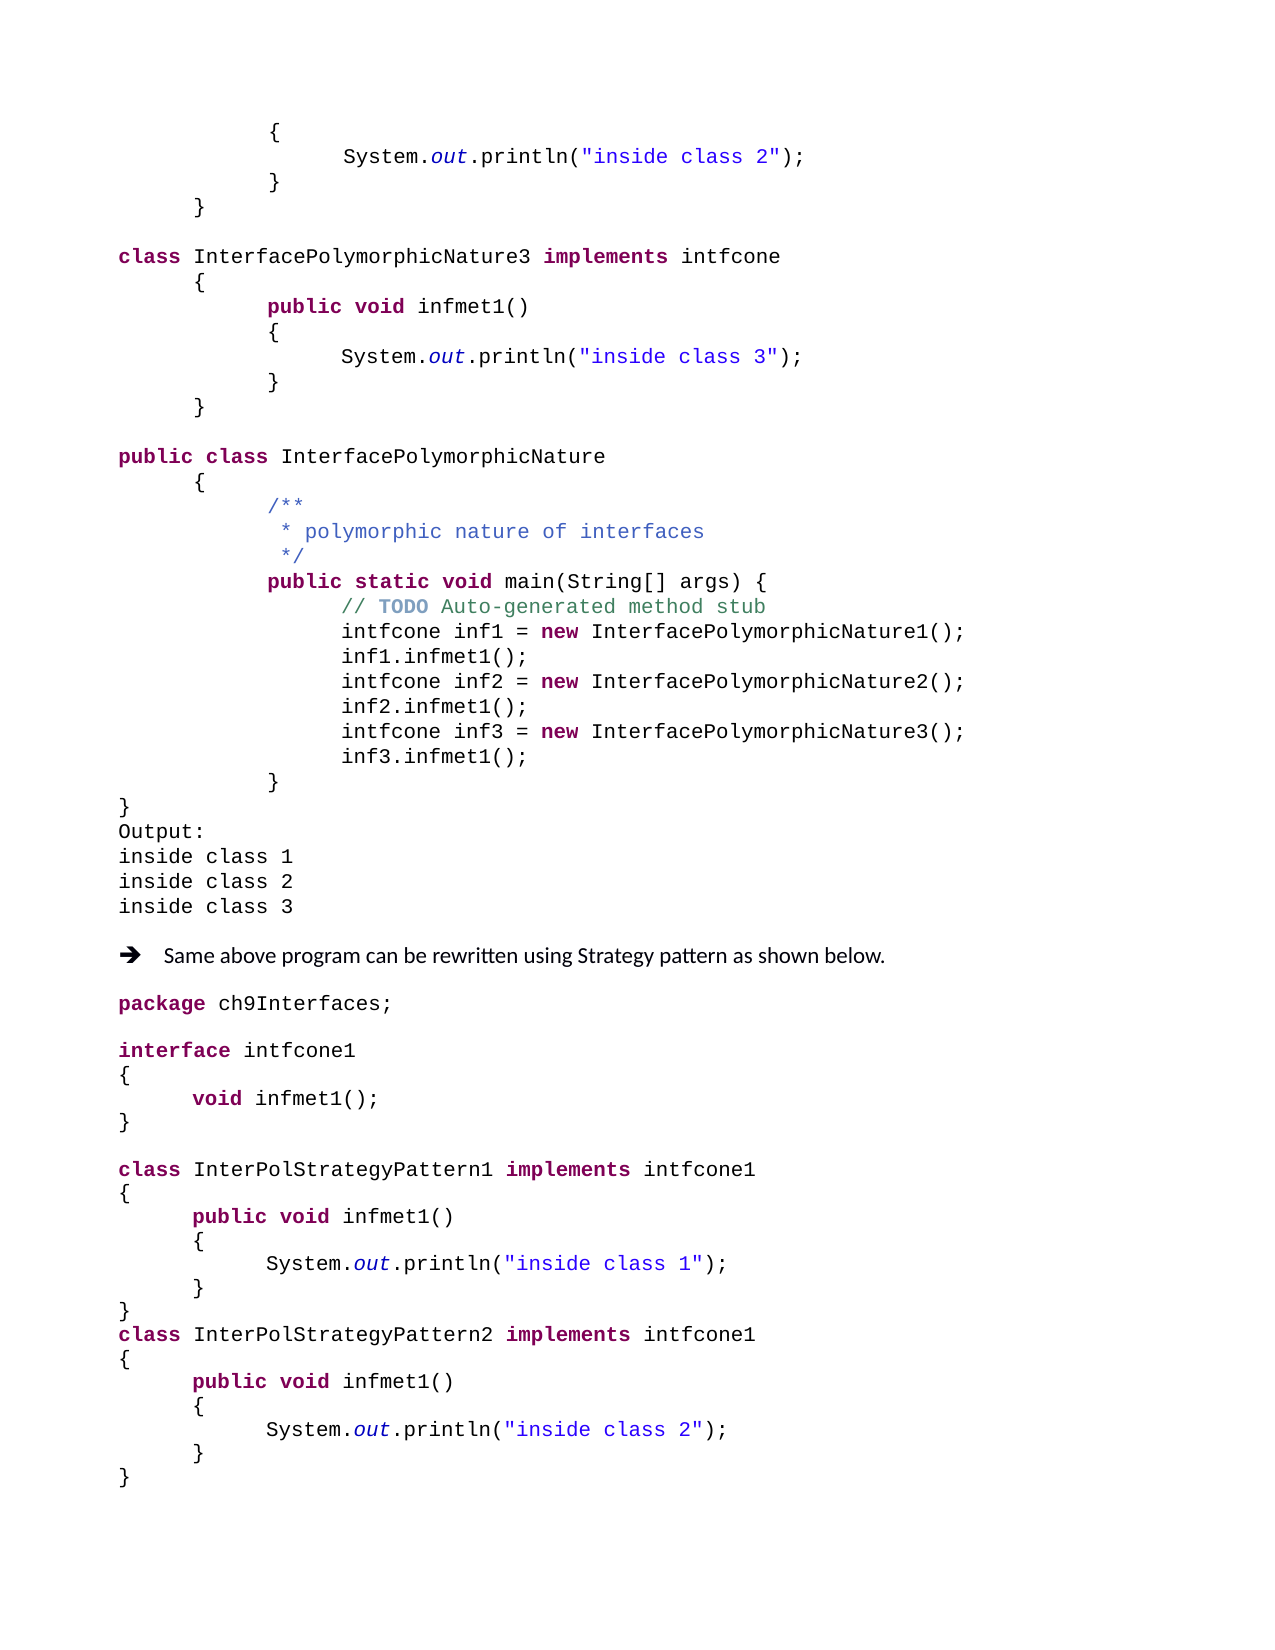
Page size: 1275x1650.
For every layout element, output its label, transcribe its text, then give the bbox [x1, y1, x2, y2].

text inf3.infmet1(); [193, 743, 1157, 768]
text System.out.println("inside class 1"); [118, 1253, 1157, 1277]
text class InterfacePolymorphicNature3 implements intfcone [118, 243, 1157, 268]
text Output: [118, 818, 1157, 843]
text System.out.println("inside class 2"); [118, 1419, 1157, 1442]
text interface intfcone1 [118, 1040, 1157, 1064]
text void infmet1(); [118, 1088, 1157, 1111]
text intfcone inf1 = new InterfacePolymorphicNature1(); [193, 618, 1157, 643]
text intfcone inf2 = new InterfacePolymorphicNature2(); [193, 668, 1157, 693]
text inside class 3 [118, 893, 1157, 918]
text } [193, 168, 1157, 193]
text public static void main(String[] args) { [193, 568, 1157, 593]
text } [193, 393, 1157, 418]
text { [118, 1229, 1157, 1253]
text { [193, 318, 1157, 343]
text } [193, 193, 1157, 218]
text { [193, 268, 1157, 293]
text public void infmet1() [193, 293, 1157, 318]
text { [118, 1348, 1157, 1371]
text } [118, 1111, 1157, 1135]
text System.out.println("inside class 3"); [193, 343, 1157, 368]
text { [118, 1182, 1157, 1206]
text { [118, 1395, 1157, 1419]
list Same above program can be rewritten using Strategy pattern as shown below. [118, 943, 1157, 968]
text inside class 2 [118, 868, 1157, 893]
text } [118, 1442, 1157, 1466]
text } [193, 768, 1157, 793]
text * polymorphic nature of interfaces [193, 518, 1157, 543]
text intfcone inf3 = new InterfacePolymorphicNature3(); [193, 718, 1157, 743]
text inf2.infmet1(); [193, 693, 1157, 718]
text public void infmet1() [118, 1371, 1157, 1395]
text // TODO Auto-generated method stub [193, 593, 1157, 618]
text public void infmet1() [118, 1206, 1157, 1229]
text } [193, 368, 1157, 393]
text } [118, 1301, 1157, 1324]
text } [118, 793, 1157, 818]
text { [193, 468, 1157, 493]
text package ch9Interfaces; [118, 993, 1157, 1017]
text inside class 1 [118, 843, 1157, 868]
text System.out.println("inside class 2"); [268, 143, 1157, 168]
text class InterPolStrategyPattern2 implements intfcone1 [118, 1324, 1157, 1348]
text */ [193, 543, 1157, 568]
text public class InterfacePolymorphicNature [118, 443, 1157, 468]
text } [118, 1277, 1157, 1301]
text class InterPolStrategyPattern1 implements intfcone1 [118, 1159, 1157, 1182]
text } [118, 1466, 1157, 1490]
text inf1.infmet1(); [193, 643, 1157, 668]
text { [118, 1064, 1157, 1088]
text { [268, 118, 1157, 143]
text /** [193, 493, 1157, 518]
